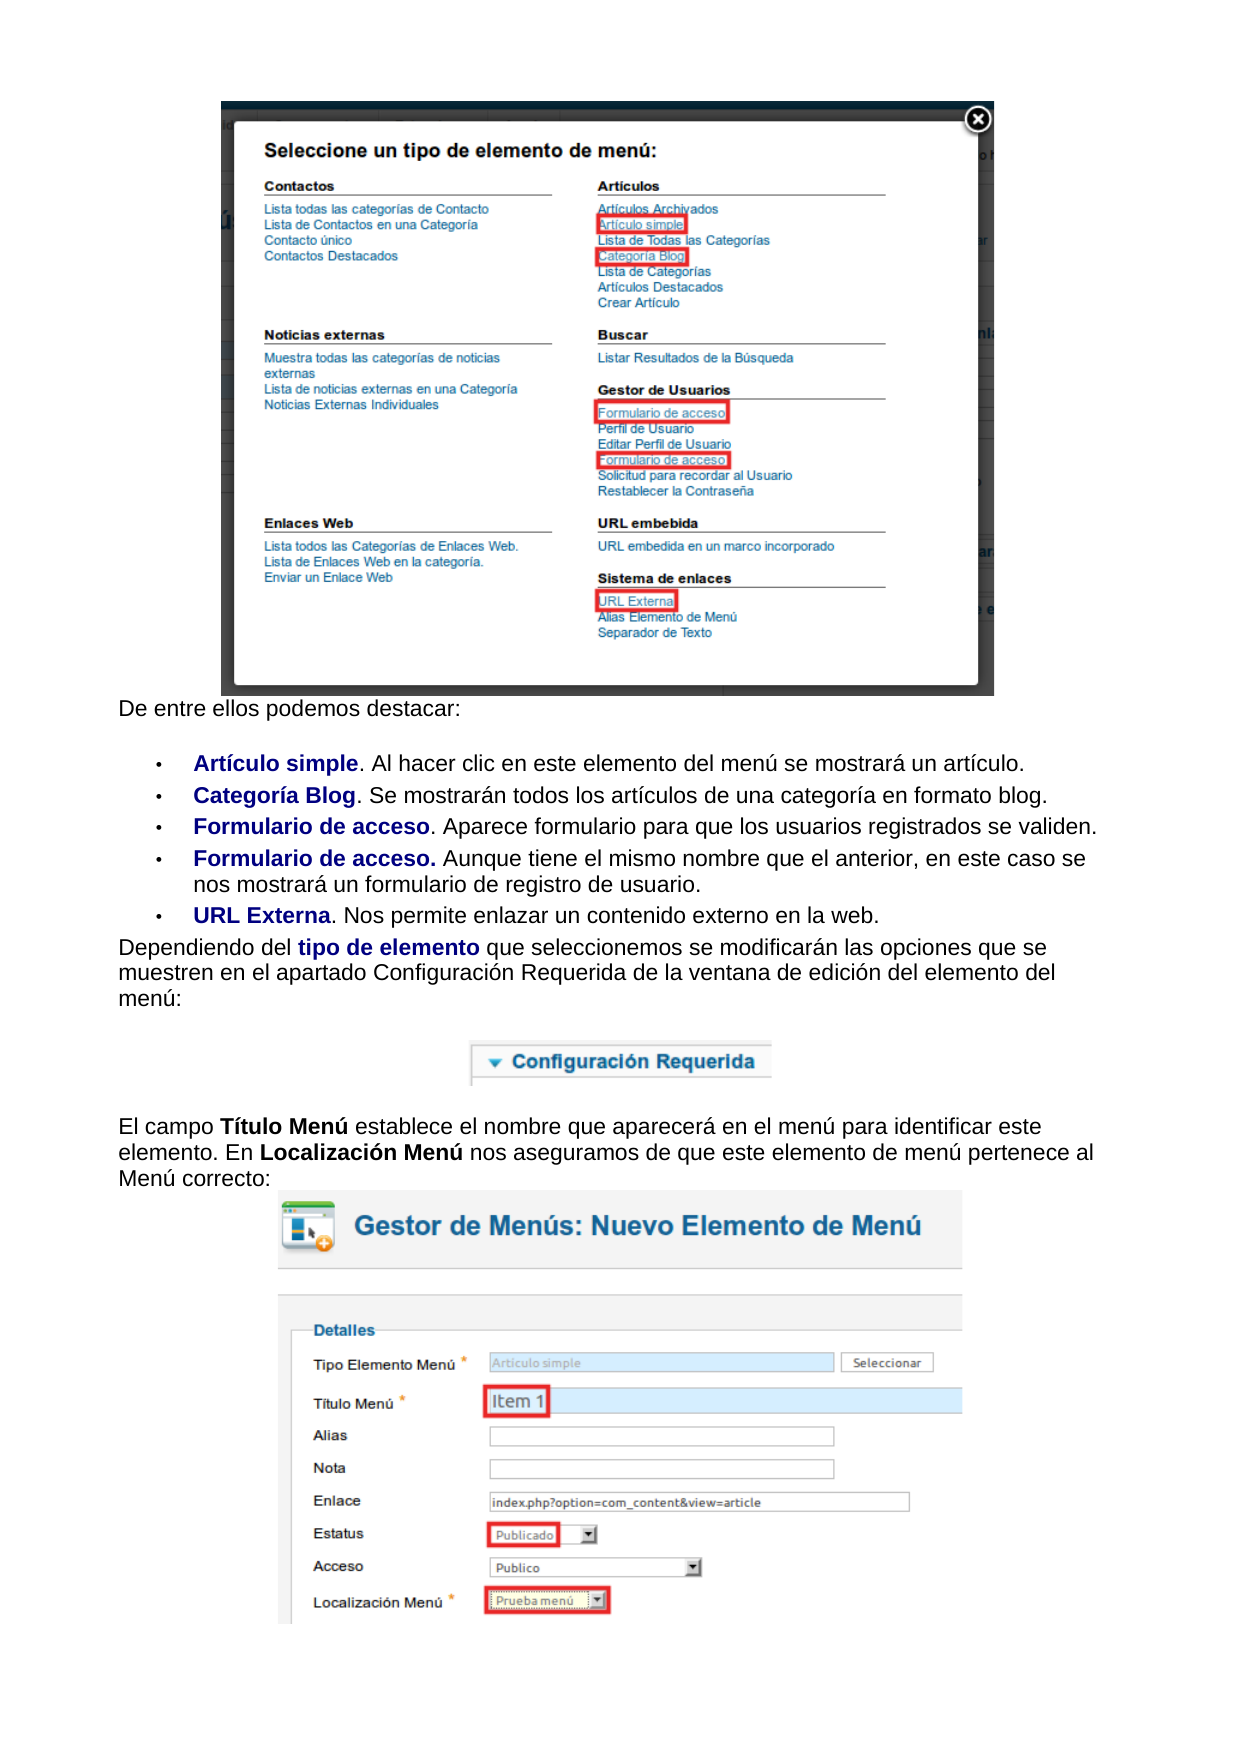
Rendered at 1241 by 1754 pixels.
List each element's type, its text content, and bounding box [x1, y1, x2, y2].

list Categoría Blog. Se mostrarán todos los artículos de una categoría en formato blog. [156, 782, 1122, 808]
list URL Externa. Nos permite enlazar un contenido externo en la web. [156, 903, 1122, 928]
text De entre ellos podemos destacar: [118, 118, 1122, 721]
list Artículo simple. Al hacer clic en este elemento del menú se mostrará un artículo. [156, 751, 1122, 777]
picture [277, 1190, 963, 1624]
text El campo Título Menú establece el nombre que aparecerá en el menú para identificar este elemento. En Localización Menú nos aseguramos de que este elemento de menú pertenece al Menú correcto: [118, 1114, 1122, 1191]
text Dependiendo del tipo de elemento que seleccionemos se modificarán las opciones que se muestren en el apartado Configuración Requerida de la ventana de edición del elemento del menú: [118, 934, 1122, 1011]
picture [221, 101, 995, 696]
list Formulario de acceso. Aunque tiene el mismo nombre que el anterior, en este caso se nos mostrará un formulario de registro de usuario. [156, 846, 1122, 897]
list Formulario de acceso. Aparece formulario para que los usuarios registrados se validen. [156, 814, 1122, 840]
picture [468, 1040, 772, 1086]
